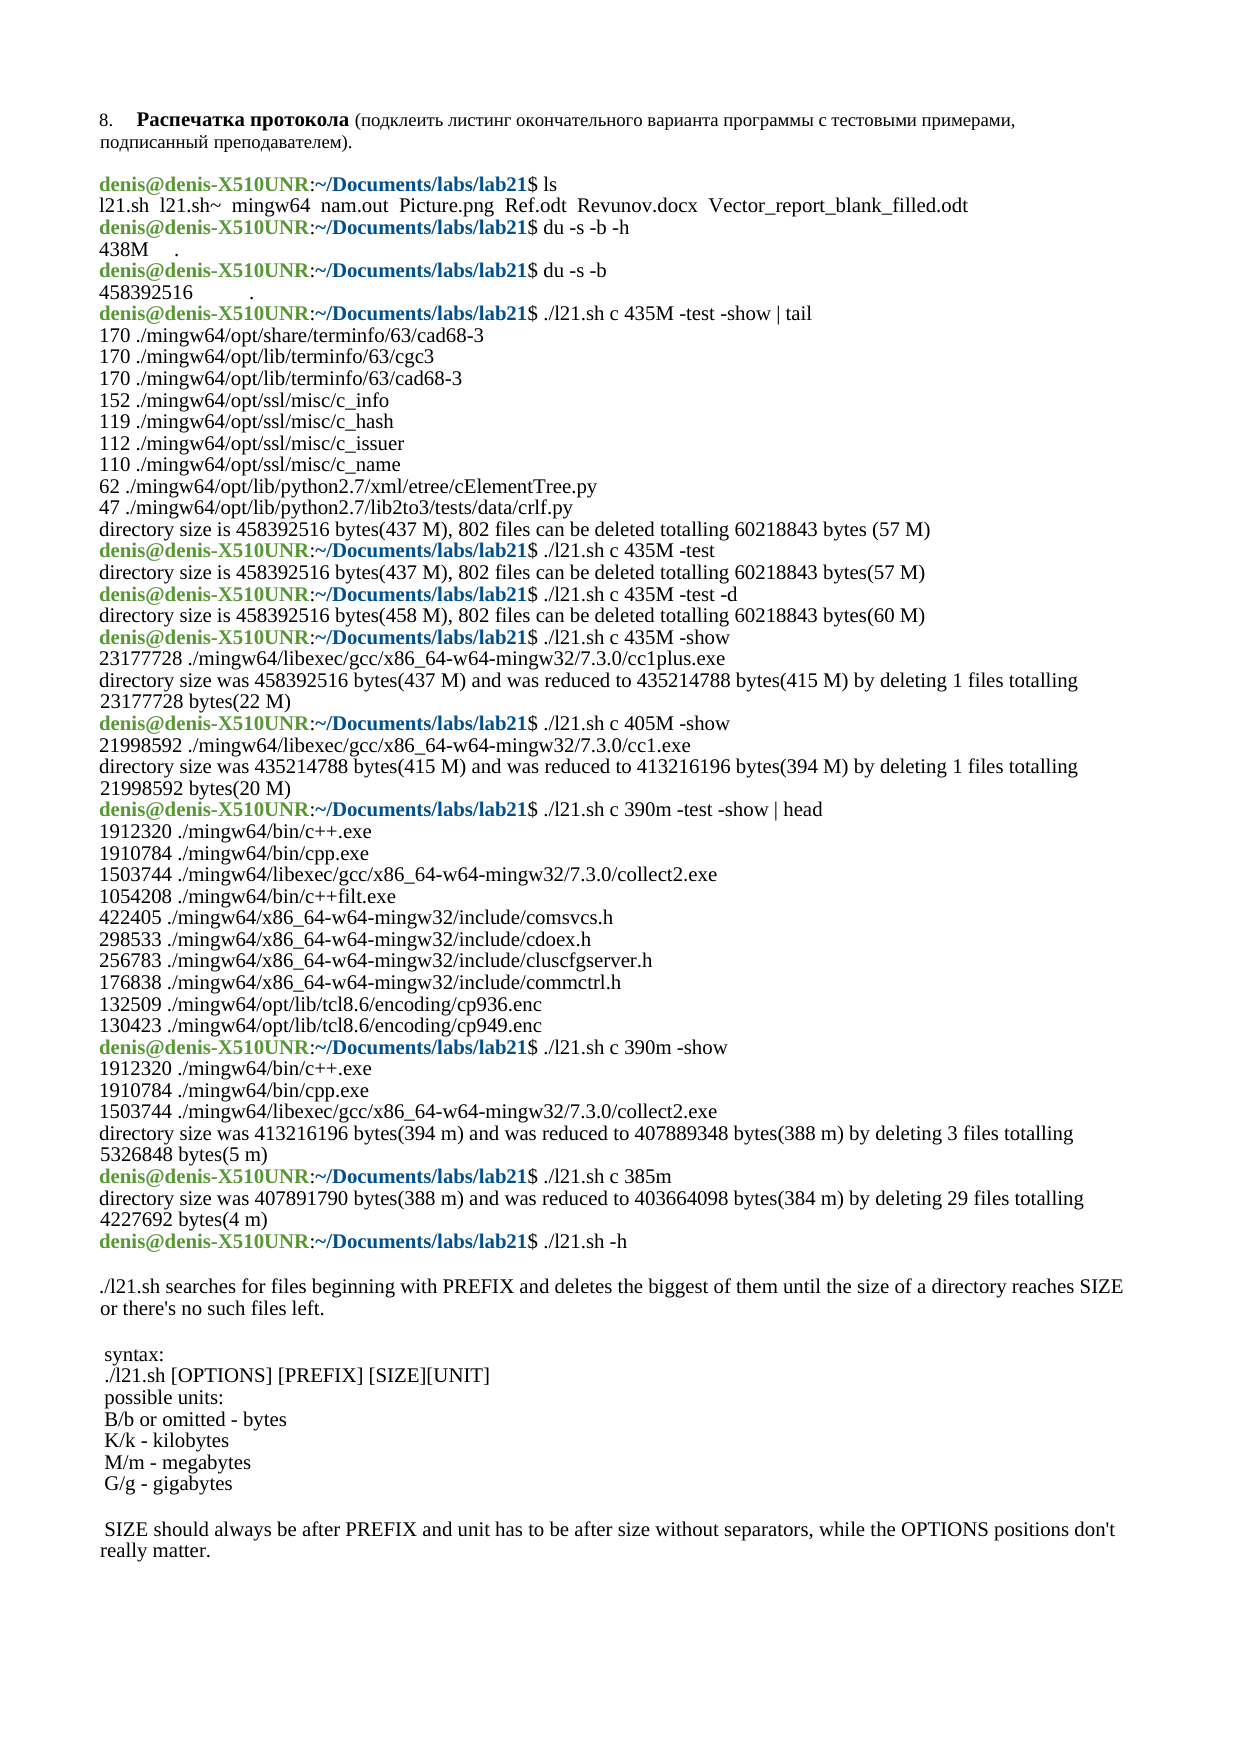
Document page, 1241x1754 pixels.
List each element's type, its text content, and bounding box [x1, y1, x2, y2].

text 21998592 ./mingw64/libexec/gcc/x86_64-w64-mingw32/7.3.0/cc1.exe [99, 735, 1127, 756]
text K/k - kilobytes [99, 1430, 1127, 1452]
text 62 ./mingw64/opt/lib/python2.7/xml/etree/cElementTree.py [99, 476, 1127, 498]
text 130423 ./mingw64/opt/lib/tcl8.6/encoding/cp949.enc [99, 1015, 1127, 1037]
text SIZE should always be after PREFIX and unit has to be after size without separators, while the OPTIONS positions don't really matter. [99, 1519, 1127, 1562]
text denis@denis-X510UNR:~/Documents/labs/lab21$ du -s -b [99, 260, 1127, 282]
text 152 ./mingw64/opt/ssl/misc/c_info [99, 390, 1127, 411]
text directory size is 458392516 bytes(437 M), 802 files can be deleted totalling 60218843 bytes(57 M) [99, 562, 1127, 584]
text 176838 ./mingw64/x86_64-w64-mingw32/include/commctrl.h [99, 972, 1127, 994]
text ./l21.sh [OPTIONS] [PREFIX] [SIZE][UNIT] [99, 1366, 1127, 1387]
text 112 ./mingw64/opt/ssl/misc/c_issuer [99, 433, 1127, 454]
text 119 ./mingw64/opt/ssl/misc/c_hash [99, 411, 1127, 433]
text 1910784 ./mingw64/bin/cpp.exe [99, 843, 1127, 864]
list Распечатка протокола (подклеить листинг окончательного варианта программы с тестовыми примерами, подписанный преподавателем). [99, 109, 1127, 153]
text 422405 ./mingw64/x86_64-w64-mingw32/include/comsvcs.h [99, 907, 1127, 929]
text directory size was 413216196 bytes(394 m) and was reduced to 407889348 bytes(388 m) by deleting 3 files totalling 5326848 bytes(5 m) [99, 1123, 1127, 1166]
text denis@denis-X510UNR:~/Documents/labs/lab21$ ls [99, 174, 1127, 196]
text 170 ./mingw64/opt/share/terminfo/63/cad68-3 [99, 325, 1127, 347]
text directory size was 458392516 bytes(437 M) and was reduced to 435214788 bytes(415 M) by deleting 1 files totalling 23177728 bytes(22 M) [99, 670, 1127, 713]
text denis@denis-X510UNR:~/Documents/labs/lab21$ ./l21.sh -h [99, 1231, 1127, 1253]
text 1054208 ./mingw64/bin/c++filt.exe [99, 886, 1127, 907]
text 110 ./mingw64/opt/ssl/misc/c_name [99, 454, 1127, 476]
text 256783 ./mingw64/x86_64-w64-mingw32/include/cluscfgserver.h [99, 951, 1127, 972]
text 458392516 . [99, 282, 1127, 303]
text 47 ./mingw64/opt/lib/python2.7/lib2to3/tests/data/crlf.py [99, 498, 1127, 519]
text 170 ./mingw64/opt/lib/terminfo/63/cad68-3 [99, 368, 1127, 390]
text denis@denis-X510UNR:~/Documents/labs/lab21$ ./l21.sh c 435M -test [99, 541, 1127, 562]
text 298533 ./mingw64/x86_64-w64-mingw32/include/cdoex.h [99, 929, 1127, 951]
text denis@denis-X510UNR:~/Documents/labs/lab21$ ./l21.sh c 435M -test -d [99, 584, 1127, 605]
text 23177728 ./mingw64/libexec/gcc/x86_64-w64-mingw32/7.3.0/cc1plus.exe [99, 648, 1127, 670]
text denis@denis-X510UNR:~/Documents/labs/lab21$ ./l21.sh c 435M -show [99, 627, 1127, 648]
text 1503744 ./mingw64/libexec/gcc/x86_64-w64-mingw32/7.3.0/collect2.exe [99, 1102, 1127, 1123]
text directory size was 407891790 bytes(388 m) and was reduced to 403664098 bytes(384 m) by deleting 29 files totalling 4227692 bytes(4 m) [99, 1188, 1127, 1231]
text M/m - megabytes [99, 1452, 1127, 1473]
text 438M . [99, 239, 1127, 260]
text directory size was 435214788 bytes(415 M) and was reduced to 413216196 bytes(394 M) by deleting 1 files totalling 21998592 bytes(20 M) [99, 756, 1127, 800]
text G/g - gigabytes [99, 1473, 1127, 1495]
text denis@denis-X510UNR:~/Documents/labs/lab21$ ./l21.sh c 390m -show [99, 1037, 1127, 1058]
text 132509 ./mingw64/opt/lib/tcl8.6/encoding/cp936.enc [99, 994, 1127, 1015]
text 1912320 ./mingw64/bin/c++.exe [99, 1058, 1127, 1080]
text B/b or omitted - bytes [99, 1409, 1127, 1430]
text 170 ./mingw64/opt/lib/terminfo/63/cgc3 [99, 347, 1127, 368]
text denis@denis-X510UNR:~/Documents/labs/lab21$ ./l21.sh c 435M -test -show | tail [99, 303, 1127, 325]
text syntax: [99, 1344, 1127, 1366]
text l21.sh l21.sh~ mingw64 nam.out Picture.png Ref.odt Revunov.docx Vector_report_blank_filled.odt [99, 196, 1127, 217]
text denis@denis-X510UNR:~/Documents/labs/lab21$ ./l21.sh c 390m -test -show | head [99, 800, 1127, 821]
text possible units: [99, 1387, 1127, 1409]
text 1910784 ./mingw64/bin/cpp.exe [99, 1080, 1127, 1102]
text denis@denis-X510UNR:~/Documents/labs/lab21$ ./l21.sh c 405M -show [99, 713, 1127, 735]
text 1503744 ./mingw64/libexec/gcc/x86_64-w64-mingw32/7.3.0/collect2.exe [99, 864, 1127, 886]
text ./l21.sh searches for files beginning with PREFIX and deletes the biggest of them until the size of a directory reaches SIZE or there's no such files left. [99, 1277, 1127, 1320]
text denis@denis-X510UNR:~/Documents/labs/lab21$ du -s -b -h [99, 217, 1127, 239]
text directory size is 458392516 bytes(437 M), 802 files can be deleted totalling 60218843 bytes (57 M) [99, 519, 1127, 541]
text 1912320 ./mingw64/bin/c++.exe [99, 821, 1127, 843]
text denis@denis-X510UNR:~/Documents/labs/lab21$ ./l21.sh c 385m [99, 1166, 1127, 1188]
text directory size is 458392516 bytes(458 M), 802 files can be deleted totalling 60218843 bytes(60 M) [99, 605, 1127, 627]
